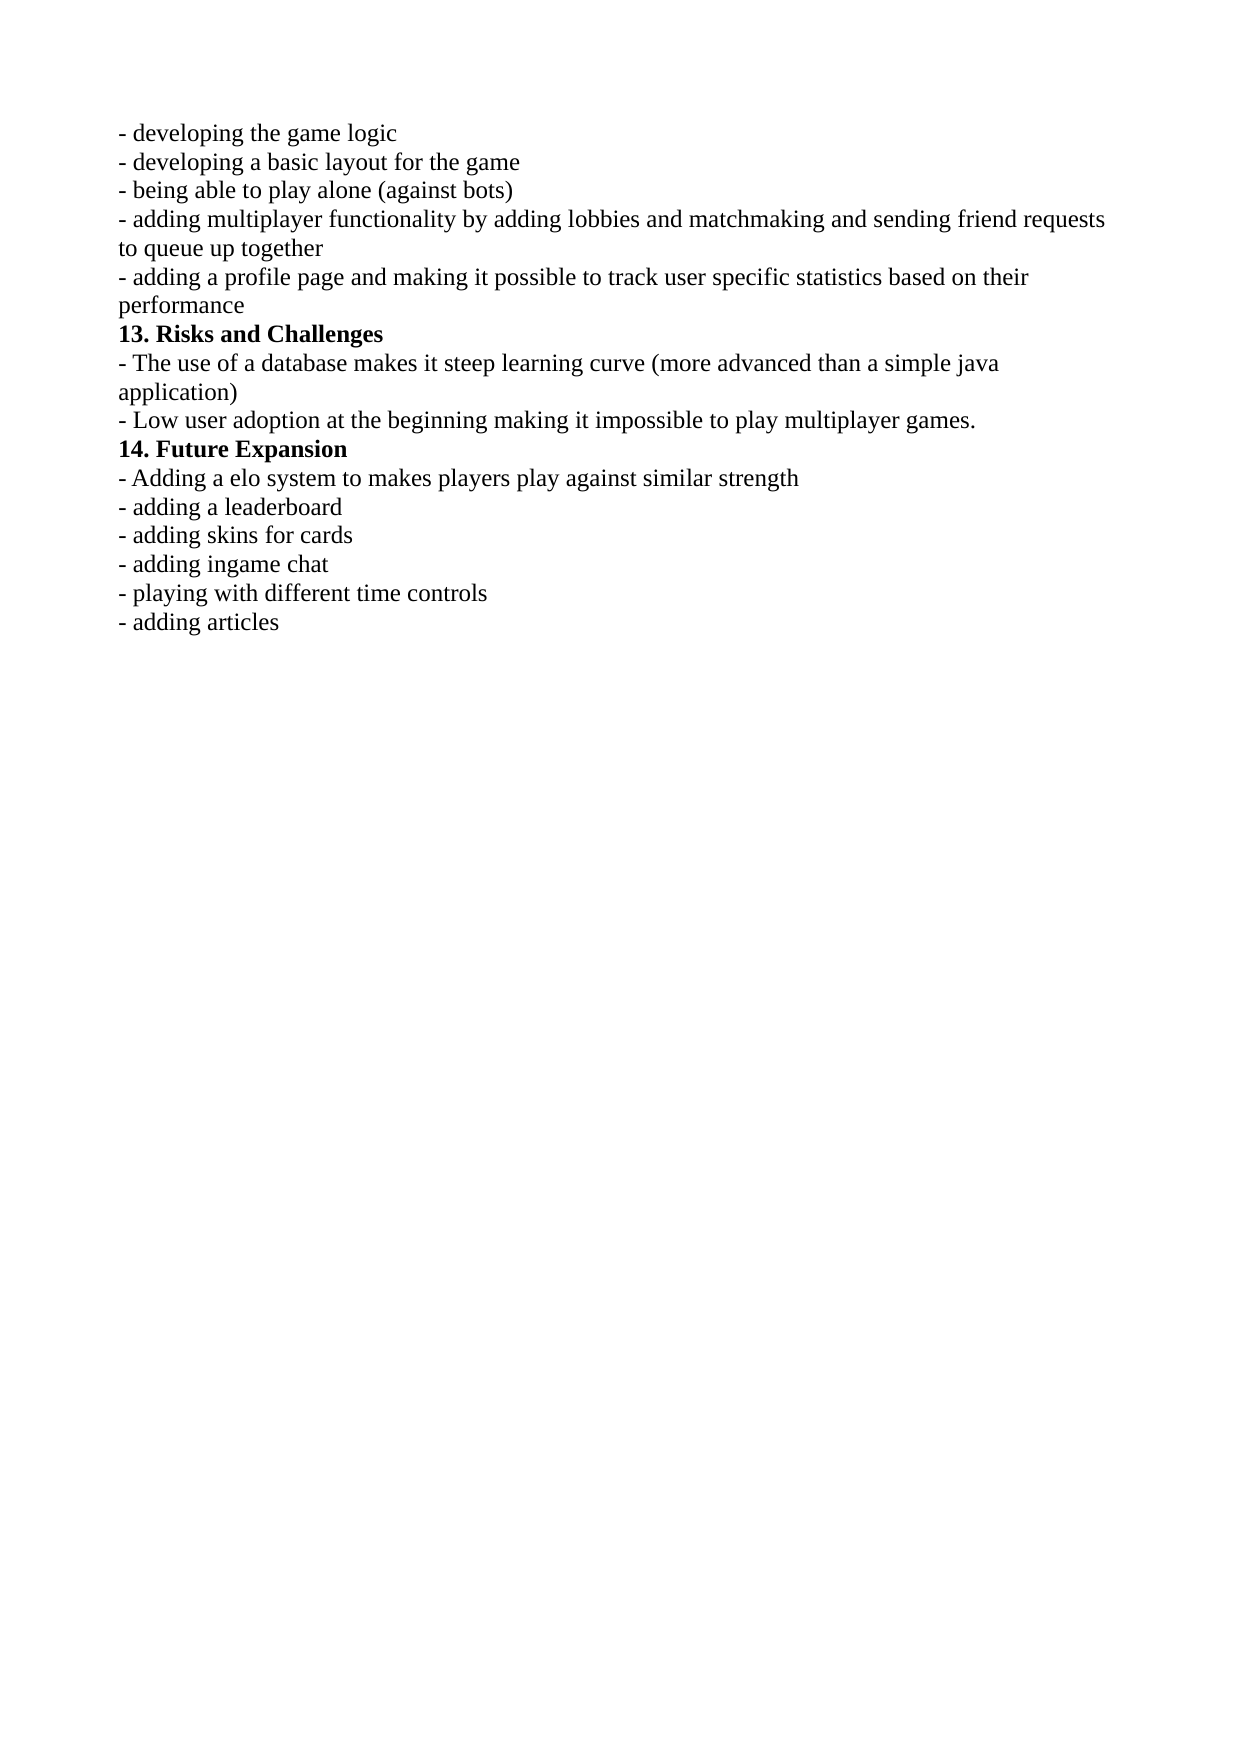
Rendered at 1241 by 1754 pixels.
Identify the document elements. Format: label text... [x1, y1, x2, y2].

text 14. Future Expansion [118, 434, 1122, 463]
text - being able to play alone (against bots) [118, 176, 1122, 204]
text - adding a profile page and making it possible to track user specific statistics based on their performance [118, 262, 1122, 319]
text - The use of a database makes it steep learning curve (more advanced than a simple java application) [118, 348, 1122, 406]
text - adding articles [118, 607, 1122, 636]
text - adding multiplayer functionality by adding lobbies and matchmaking and sending friend requests to queue up together [118, 204, 1122, 262]
text - developing a basic layout for the game [118, 147, 1122, 176]
text - adding skins for cards [118, 521, 1122, 549]
text - Adding a elo system to makes players play against similar strength [118, 463, 1122, 492]
text - adding a leaderboard [118, 492, 1122, 521]
text - adding ingame chat [118, 549, 1122, 578]
text - playing with different time controls [118, 578, 1122, 607]
text 13. Risks and Challenges [118, 319, 1122, 348]
text - developing the game logic [118, 118, 1122, 147]
text - Low user adoption at the beginning making it impossible to play multiplayer games. [118, 406, 1122, 434]
